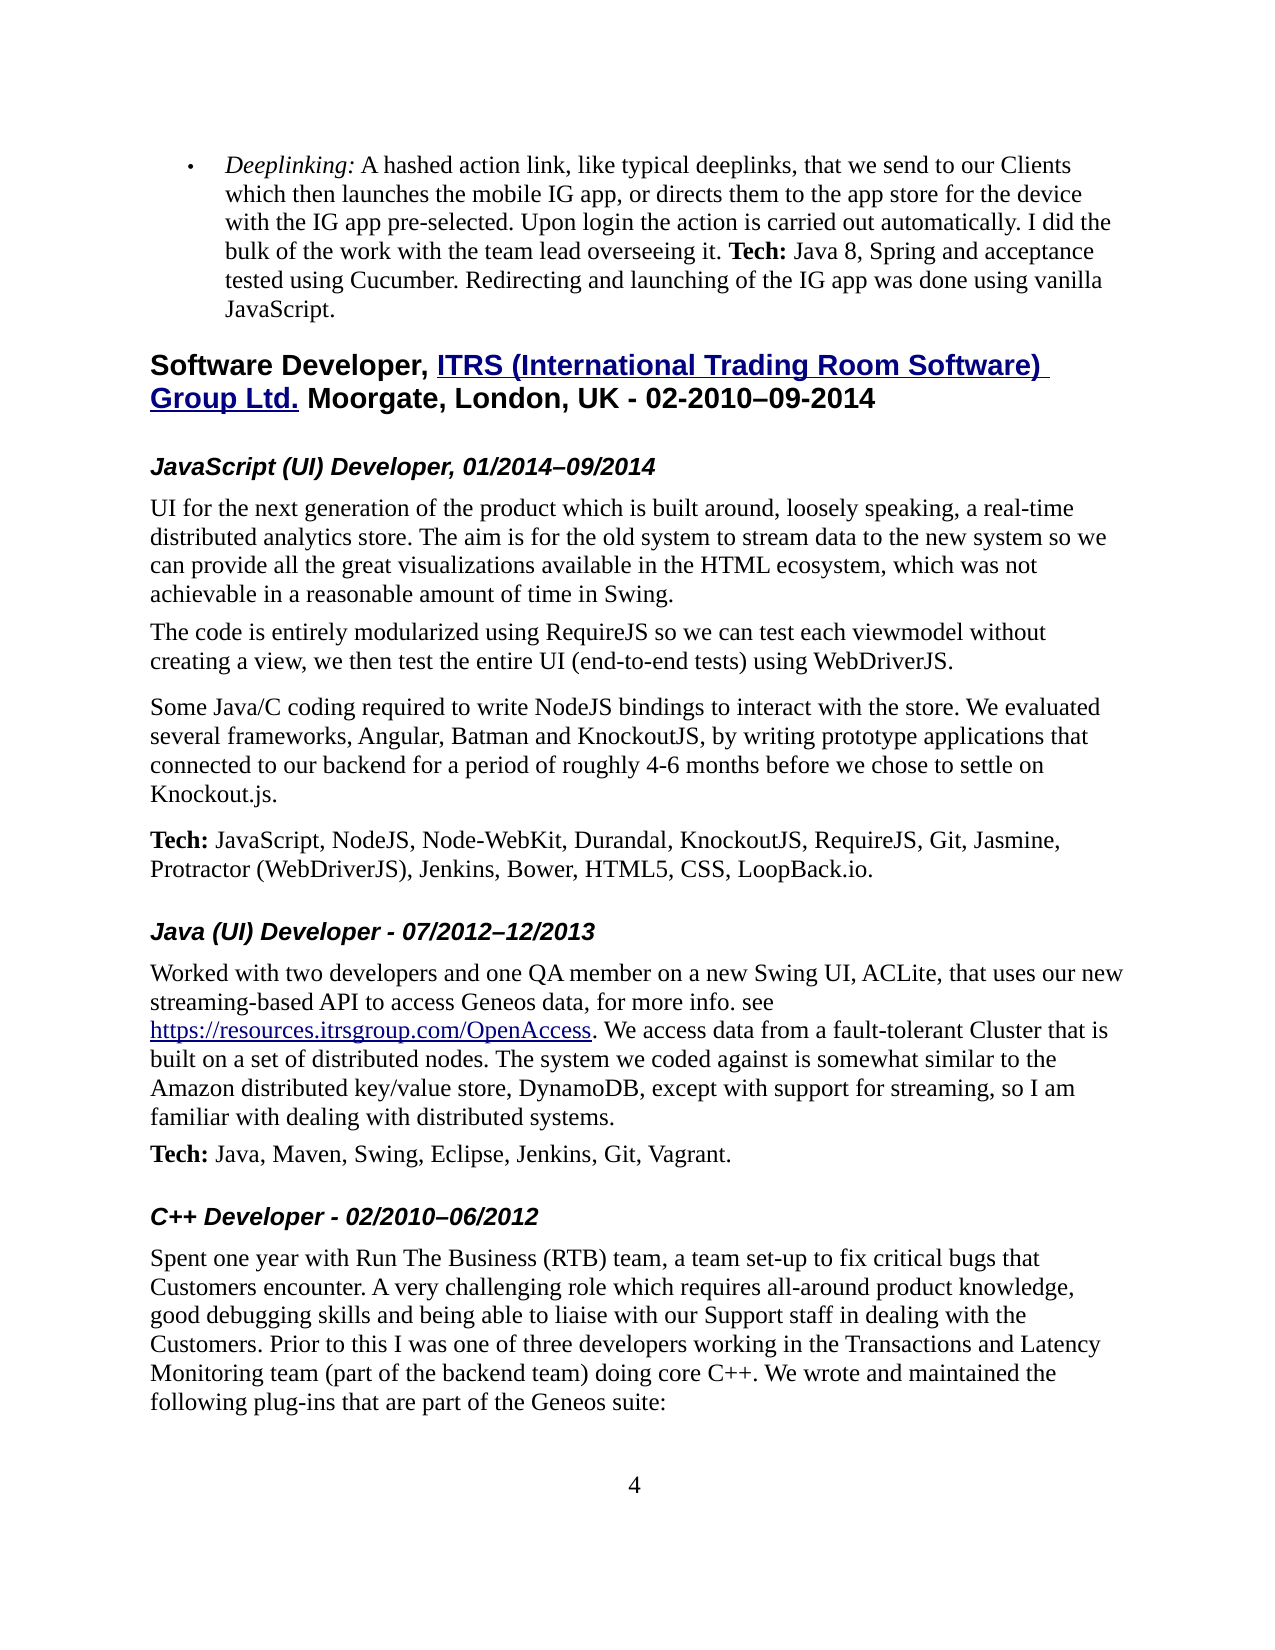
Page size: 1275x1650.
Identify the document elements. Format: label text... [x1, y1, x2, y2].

text The code is entirely modularized using RequireJS so we can test each viewmodel without creating a view, we then test the entire UI (end-to-end tests) using WebDriverJS. [150, 617, 1125, 674]
text Tech: JavaScript, NodeJS, Node-WebKit, Durandal, KnockoutJS, RequireJS, Git, Jasmine, Protractor (WebDriverJS), Jenkins, Bower, HTML5, CSS, LoopBack.io. [150, 825, 1125, 883]
text UI for the next generation of the product which is built around, loosely speaking, a real-time distributed analytics store. The aim is for the old system to stream data to the new system so we can provide all the great visualizations available in the HTML ecosystem, which was not achievable in a reasonable amount of time in Swing. [150, 493, 1125, 608]
text Some Java/C coding required to write NodeJS bindings to interact with the store. We evaluated several frameworks, Angular, Batman and KnockoutJS, by writing prototype applications that connected to our backend for a period of roughly 4-6 months before we chose to settle on Knockout.js. [150, 692, 1125, 807]
subtitle C++ Developer - 02/2010–06/2012 [150, 1202, 1125, 1231]
subtitle JavaScript (UI) Developer, 01/2014–09/2014 [150, 452, 1125, 481]
subtitle Java (UI) Developer - 07/2012–12/2013 [150, 917, 1125, 945]
text Spent one year with Run The Business (RTB) team, a team set-up to fix critical bugs that Customers encounter. A very challenging role which requires all-around product knowledge, good debugging skills and being able to liaise with our Support staff in dealing with the Customers. Prior to this I was one of three developers working in the Transactions and Latency Monitoring team (part of the backend team) doing core C++. We wrote and maintained the following plug-ins that are part of the Geneos suite: [150, 1243, 1125, 1416]
text Worked with two developers and one QA member on a new Swing UI, ACLite, that uses our new streaming-based API to access Geneos data, for more info. see https://resources.itrsgroup.com/OpenAccess. We access data from a fault-tolerant Cluster that is built on a set of distributed nodes. The system we coded against is somewhat similar to the Amazon distributed key/value store, DynamoDB, except with support for streaming, so I am familiar with dealing with distributed systems. [150, 958, 1125, 1130]
text Tech: Java, Maven, Swing, Eclipse, Jenkins, Git, Vagrant. [150, 1139, 1125, 1168]
list Deeplinking: A hashed action link, like typical deeplinks, that we send to our Clients which then launches the mobile IG app, or directs them to the app store for the device with the IG app pre-selected. Upon login the action is carried out automatically. I did the bulk of the work with the team lead overseeing it. Tech: Java 8, Spring and acceptance tested using Cucumber. Redirecting and launching of the IG app was done using vanilla JavaScript. [187, 150, 1125, 322]
subtitle Software Developer, ITRS (International Trading Room Software) Group Ltd. Moorgate, London, UK - 02-2010–09-2014 [150, 347, 1125, 414]
